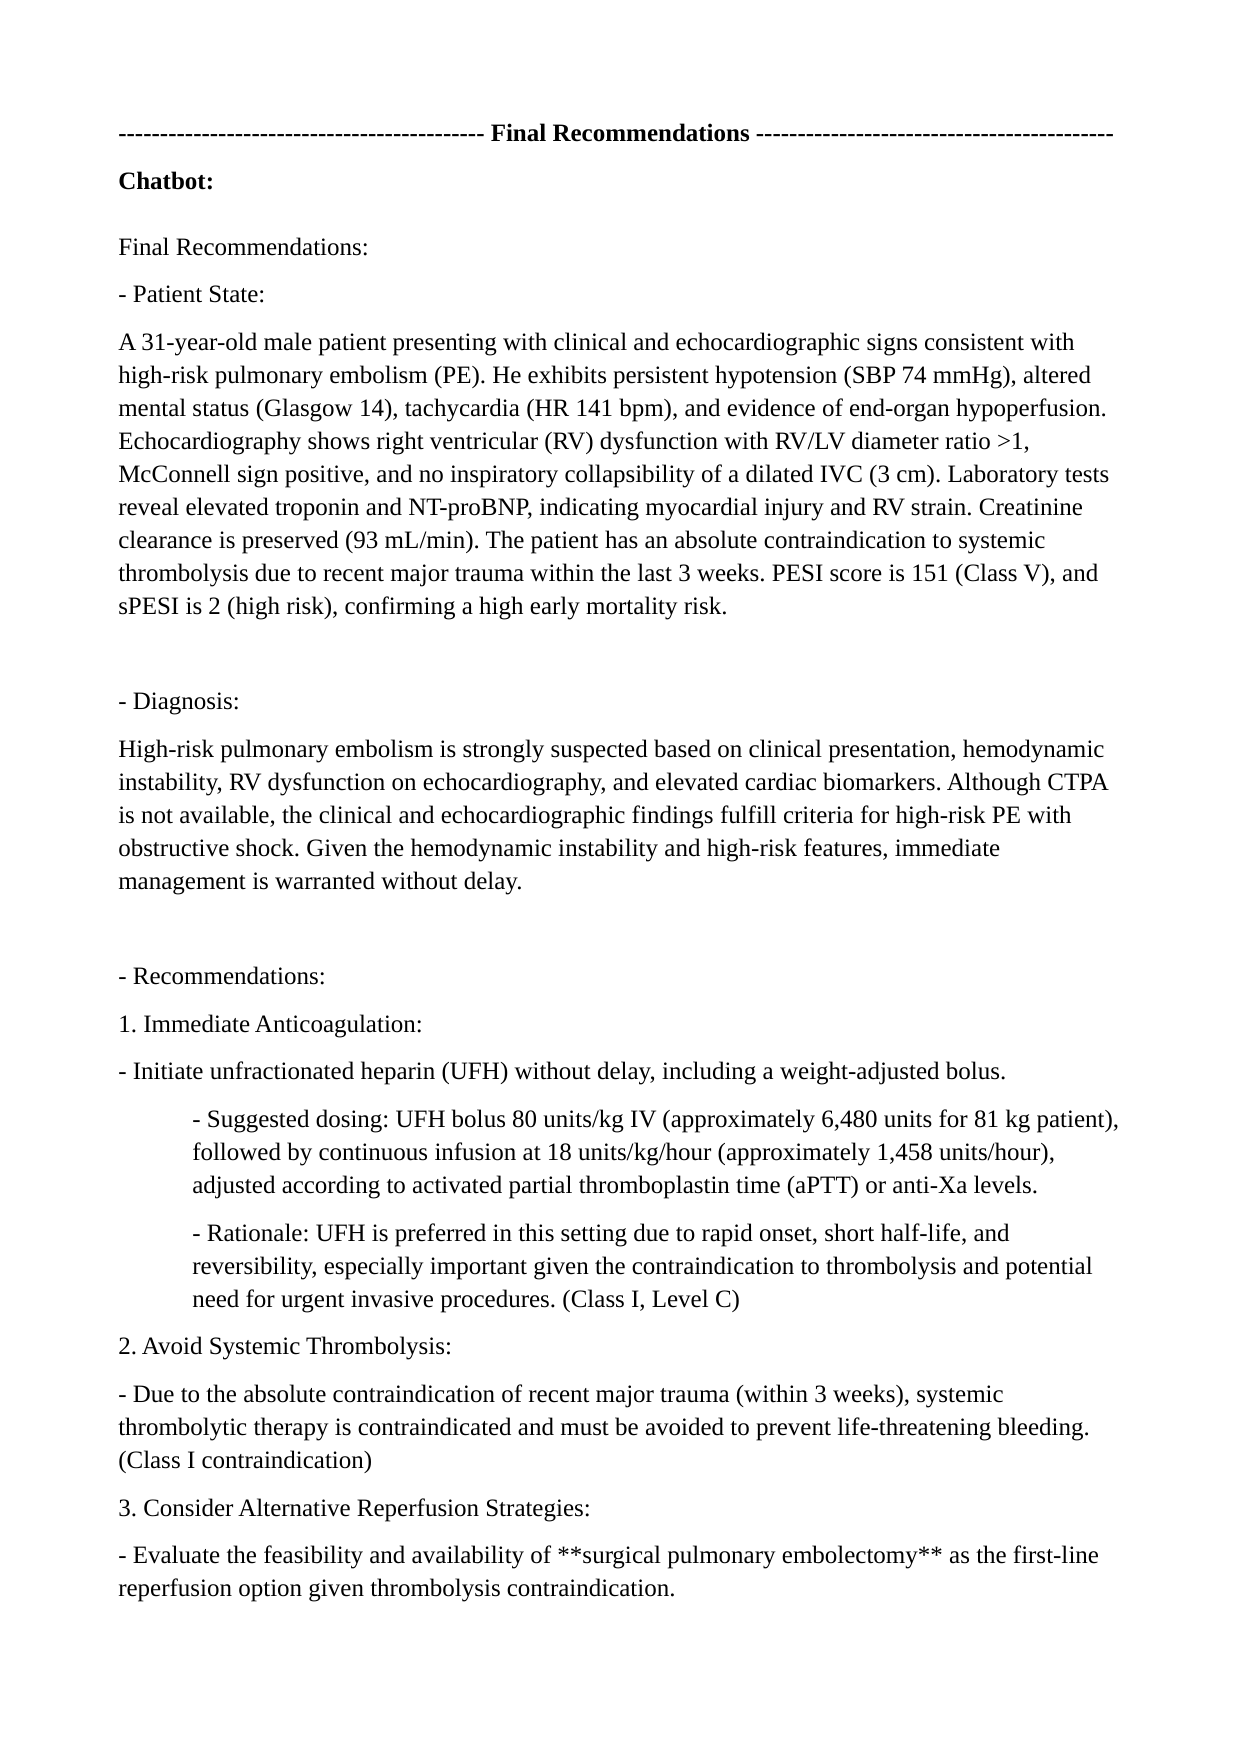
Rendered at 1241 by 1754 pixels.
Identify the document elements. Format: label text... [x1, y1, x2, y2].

text - Due to the absolute contraindication of recent major trauma (within 3 weeks), systemic thrombolytic therapy is contraindicated and must be avoided to prevent life-threatening bleeding. (Class I contraindication) [118, 1379, 1122, 1474]
text A 31-year-old male patient presenting with clinical and echocardiographic signs consistent with high-risk pulmonary embolism (PE). He exhibits persistent hypotension (SBP 74 mmHg), altered mental status (Glasgow 14), tachycardia (HR 141 bpm), and evidence of end-organ hypoperfusion. Echocardiography shows right ventricular (RV) dysfunction with RV/LV diameter ratio >1, McConnell sign positive, and no inspiratory collapsibility of a dilated IVC (3 cm). Laboratory tests reveal elevated troponin and NT-proBNP, indicating myocardial injury and RV strain. Creatinine clearance is preserved (93 mL/min). The patient has an absolute contraindication to systemic thrombolysis due to recent major trauma within the last 3 weeks. PESI score is 151 (Class V), and sPESI is 2 (high risk), confirming a high early mortality risk. [118, 327, 1122, 620]
text 2. Avoid Systemic Thrombolysis: [118, 1331, 1122, 1360]
text High-risk pulmonary embolism is strongly suspected based on clinical presentation, hemodynamic instability, RV dysfunction on echocardiography, and elevated cardiac biomarkers. Although CTPA is not available, the clinical and echocardiographic findings fulfill criteria for high-risk PE with obstructive shock. Given the hemodynamic instability and high-risk features, immediate management is warranted without delay. [118, 734, 1122, 895]
text - Diagnosis: [118, 686, 1122, 715]
text - Suggested dosing: UFH bolus 80 units/kg IV (approximately 6,480 units for 81 kg patient), followed by continuous infusion at 18 units/kg/hour (approximately 1,458 units/hour), adjusted according to activated partial thromboplastin time (aPTT) or anti-Xa levels. [118, 1104, 1122, 1199]
text 1. Immediate Anticoagulation: [118, 1009, 1122, 1038]
text Chatbot: Final Recommendations: [118, 166, 1122, 261]
text - Evaluate the feasibility and availability of **surgical pulmonary embolectomy** as the first-line reperfusion option given thrombolysis contraindication. [118, 1540, 1122, 1602]
text - Rationale: UFH is preferred in this setting due to rapid onset, short half-life, and reversibility, especially important given the contraindication to thrombolysis and potential need for urgent invasive procedures. (Class I, Level C) [118, 1218, 1122, 1312]
text - Patient State: [118, 279, 1122, 308]
text - Initiate unfractionated heparin (UFH) without delay, including a weight-adjusted bolus. [118, 1056, 1122, 1085]
text 3. Consider Alternative Reperfusion Strategies: [118, 1493, 1122, 1521]
text -------------------------------------------- Final Recommendations ------------------------------------------- [118, 118, 1122, 147]
text - Recommendations: [118, 961, 1122, 990]
